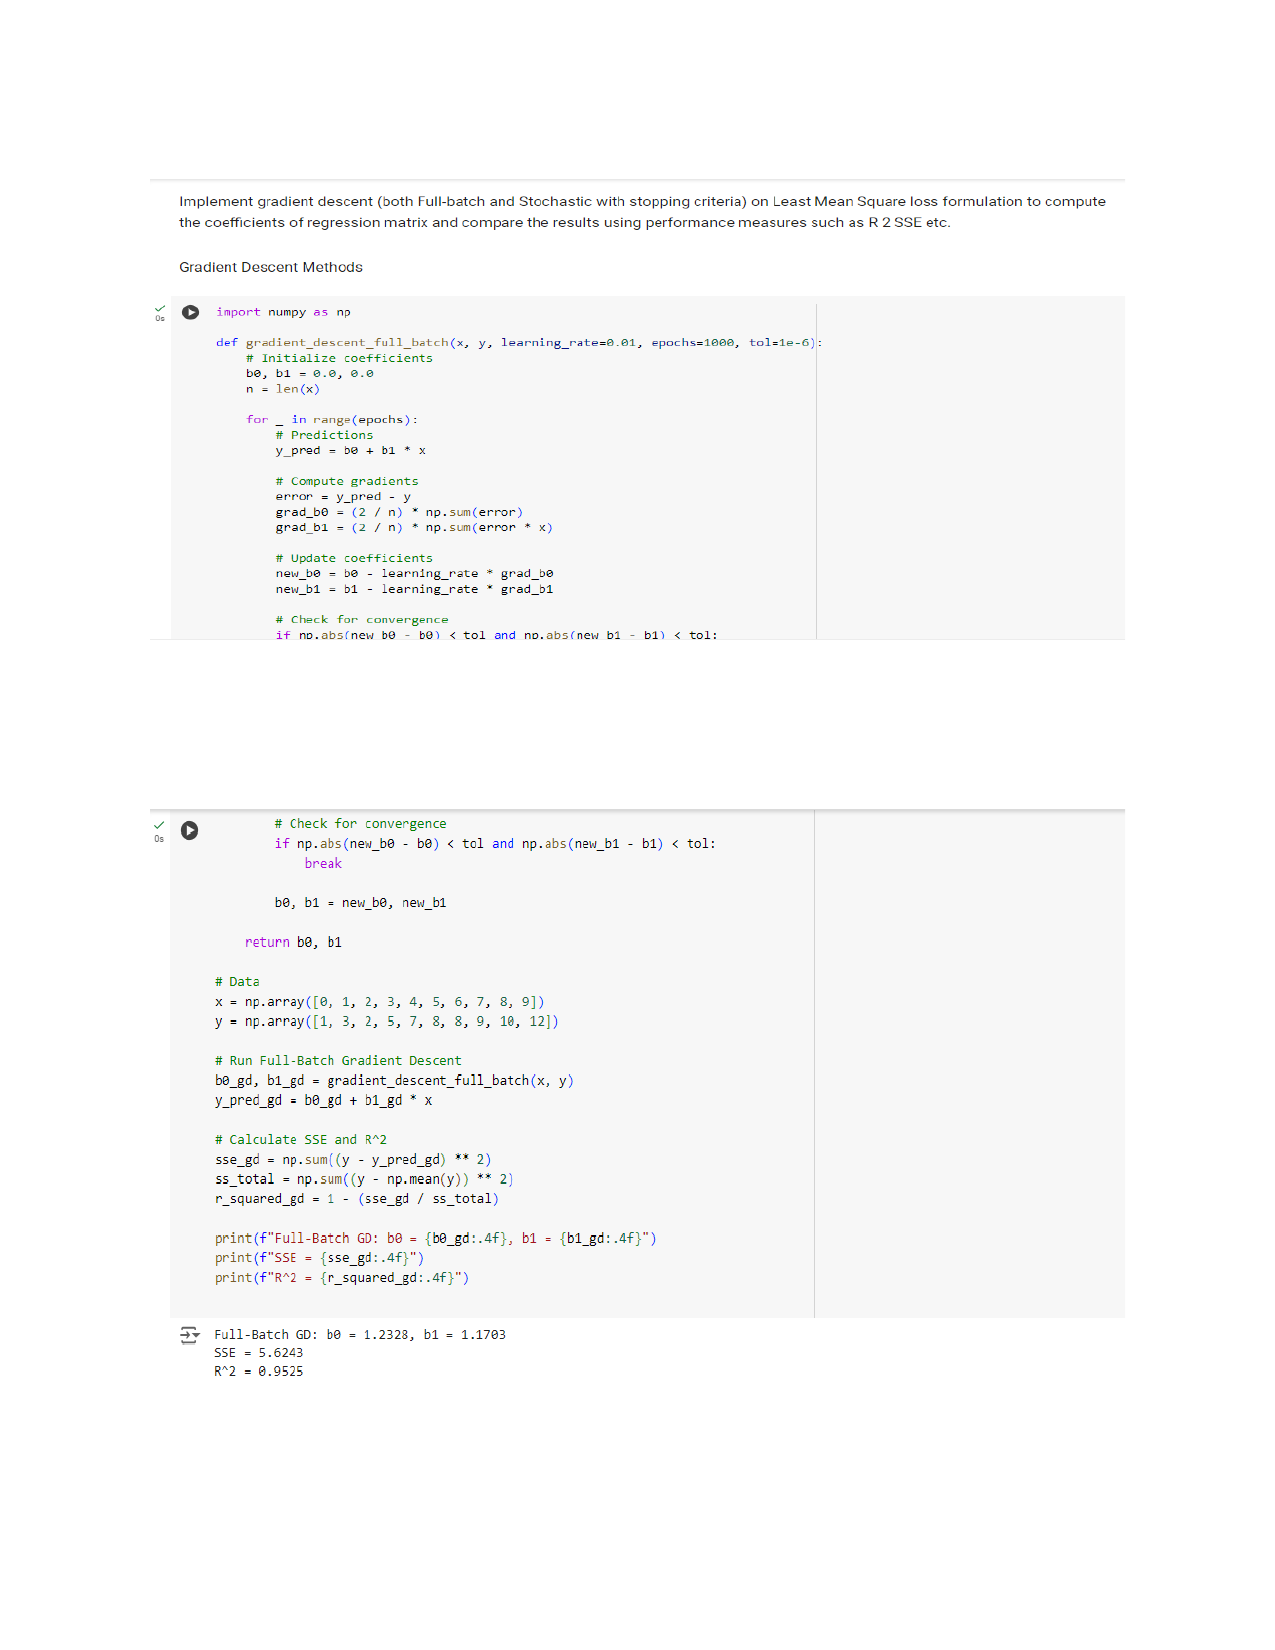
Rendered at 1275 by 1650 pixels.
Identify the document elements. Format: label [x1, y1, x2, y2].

picture [150, 807, 1125, 1398]
picture [150, 179, 1125, 640]
